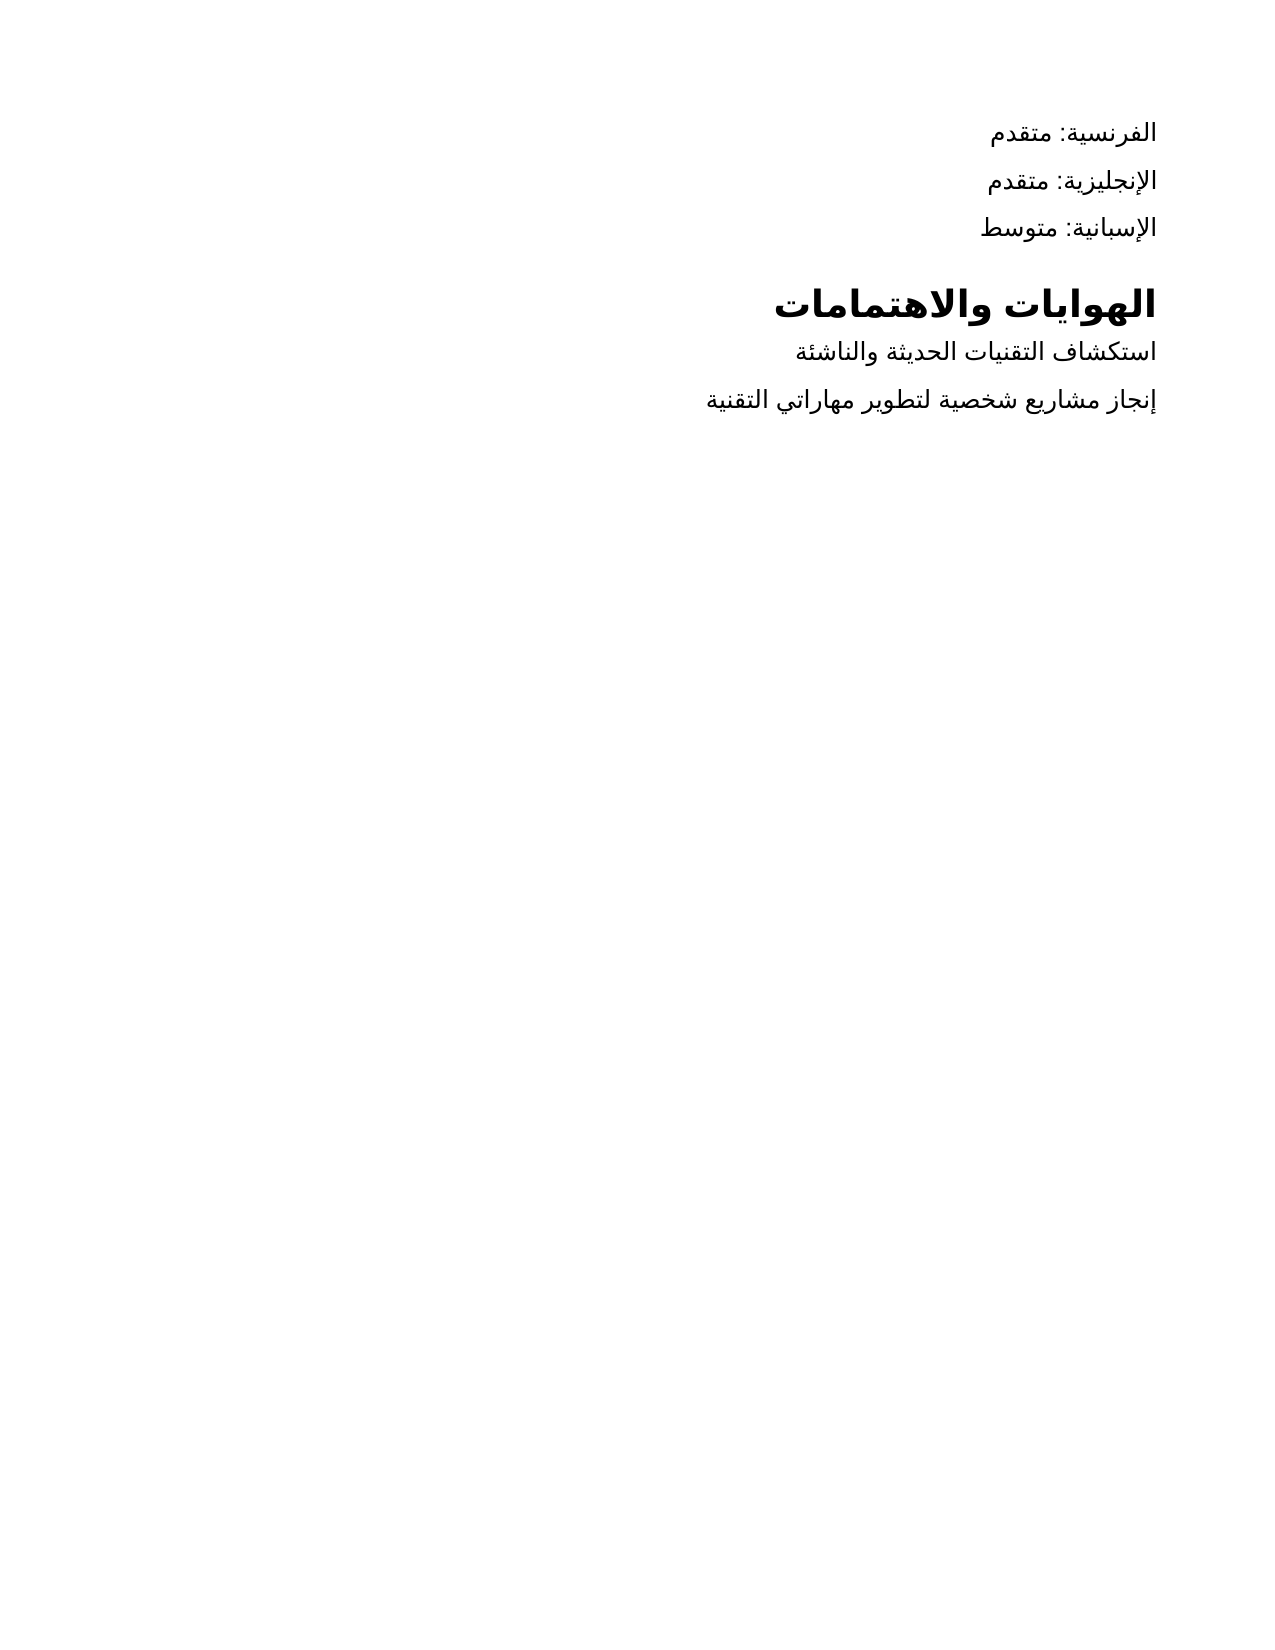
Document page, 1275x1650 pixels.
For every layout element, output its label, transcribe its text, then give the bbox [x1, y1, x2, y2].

list الإسبانية: متوسط [162, 213, 1157, 242]
list استكشاف التقنيات الحديثة والناشئة [162, 337, 1157, 366]
list الفرنسية: متقدم [162, 118, 1157, 147]
list إنجاز مشاريع شخصية لتطوير مهاراتي التقنية [162, 385, 1157, 414]
list الإنجليزية: متقدم [162, 166, 1157, 194]
subtitle الهوايات والاهتمامات [118, 282, 1157, 325]
